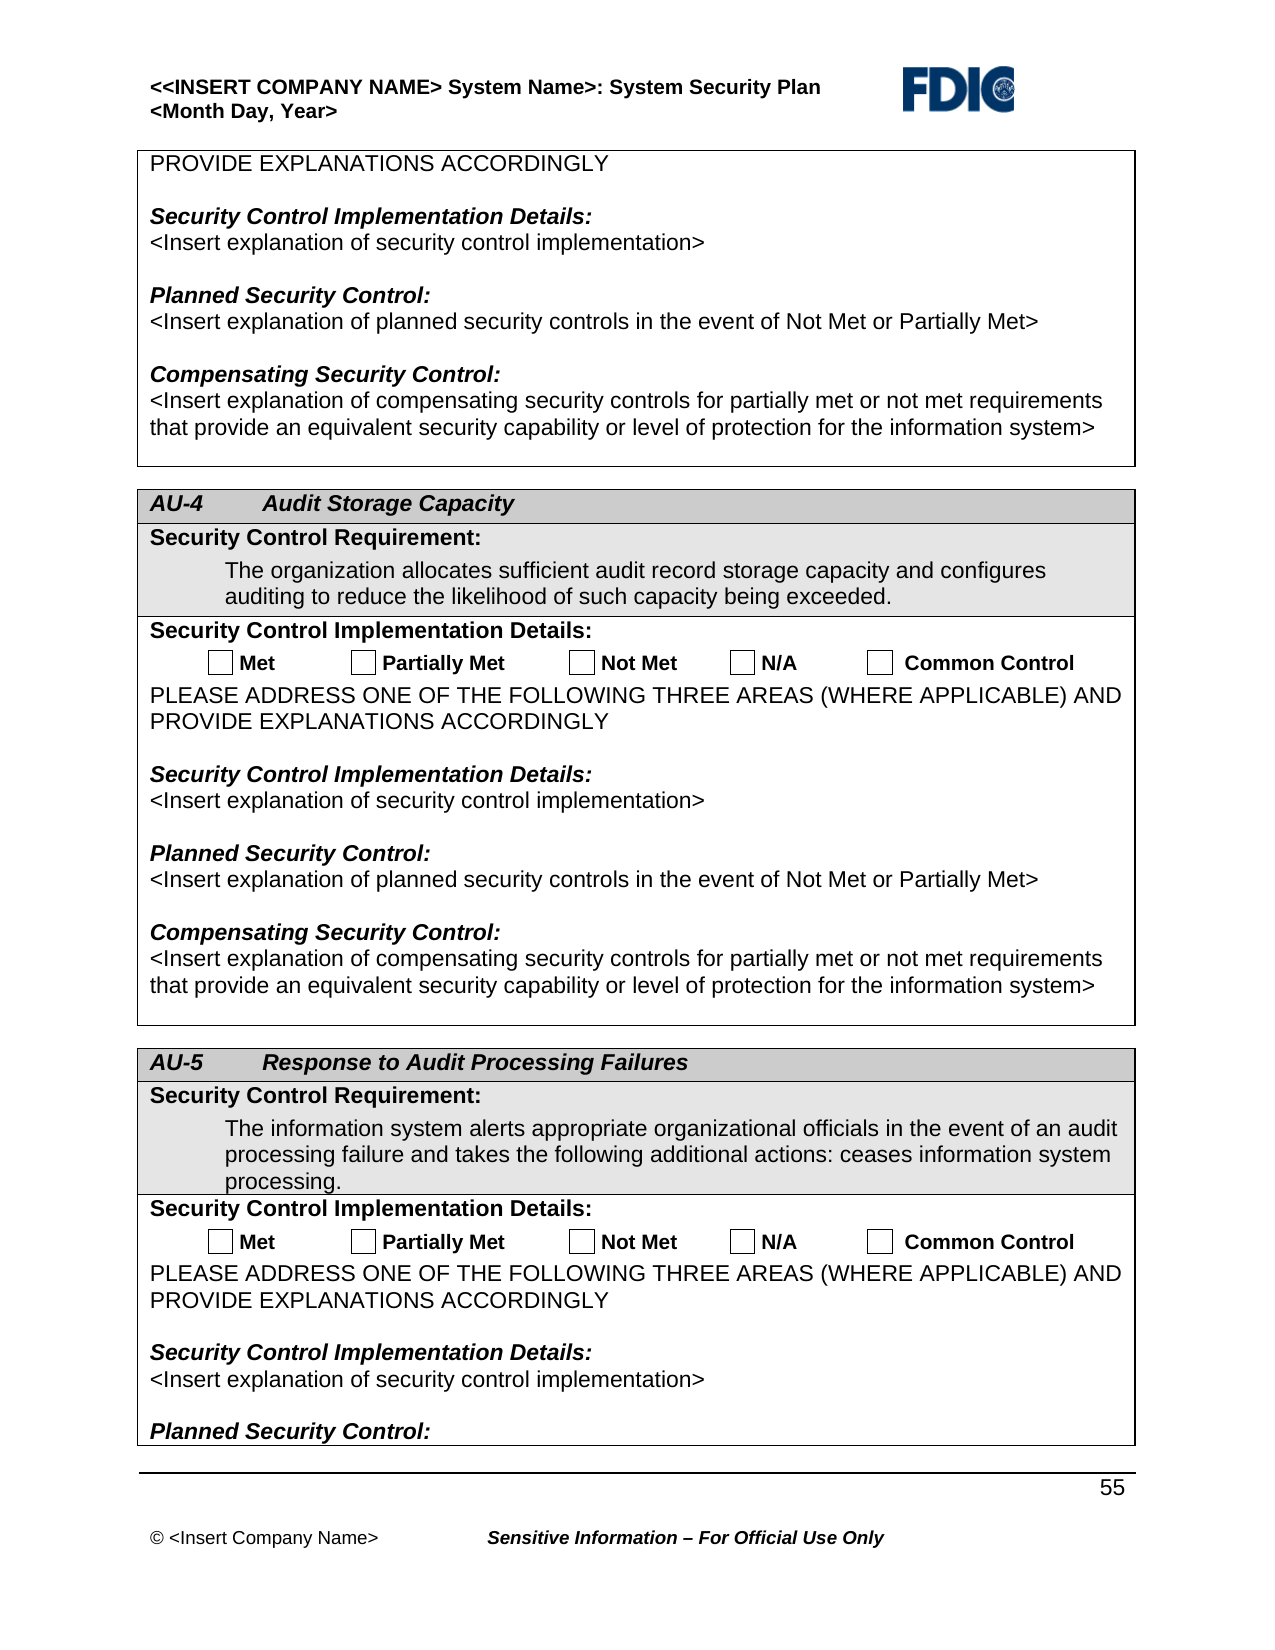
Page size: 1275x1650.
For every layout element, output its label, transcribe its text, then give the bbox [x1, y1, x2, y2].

table_cell [138, 467, 1135, 489]
table_cell PROVIDE EXPLANATIONS ACCORDINGLY Security Control Implementation Details: <Insert explanation of security control implementation> Planned Security Control: <Insert explanation of planned security controls in the event of Not Met or Partially Met> Compensating Security Control: <Insert explanation of compensating security controls for partially met or not met requirements that provide an equivalent security capability or level of protection for the information system> [138, 151, 1134, 466]
table_cell AU-5 Response to Audit Processing Failures [138, 1049, 1134, 1081]
table_cell AU-4 Audit Storage Capacity [138, 490, 1134, 523]
table_cell Security Control Requirement: [138, 1082, 1134, 1115]
table_cell Security Control Implementation Details: Met Partially Met Not Met N/A Common Control [138, 617, 1134, 682]
table_cell The information system alerts appropriate organizational officials in the event of an audit processing failure and takes the following additional actions: ceases information system processing. [138, 1115, 1134, 1194]
table_cell Security Control Implementation Details: Met Partially Met Not Met N/A Common Control [138, 1195, 1134, 1260]
table_cell PLEASE ADDRESS ONE OF THE FOLLOWING THREE AREAS (WHERE APPLICABLE) AND PROVIDE EXPLANATIONS ACCORDINGLY Security Control Implementation Details: <Insert explanation of security control implementation> Planned Security Control: <Insert explanation of planned security controls in the event of Not Met or Partially Met> Compensating Security Control: <Insert explanation of compensating security controls for partially met or not met requirements that provide an equivalent security capability or level of protection for the information system> [138, 682, 1134, 1024]
table_cell PLEASE ADDRESS ONE OF THE FOLLOWING THREE AREAS (WHERE APPLICABLE) AND PROVIDE EXPLANATIONS ACCORDINGLY Security Control Implementation Details: <Insert explanation of security control implementation> Planned Security Control: [138, 1260, 1134, 1445]
table_cell Security Control Requirement: [138, 524, 1134, 557]
table_cell The organization allocates sufficient audit record storage capacity and configures auditing to reduce the likelihood of such capacity being exceeded. [138, 557, 1134, 616]
table_cell [138, 1026, 1135, 1048]
picture [899, 60, 1021, 120]
